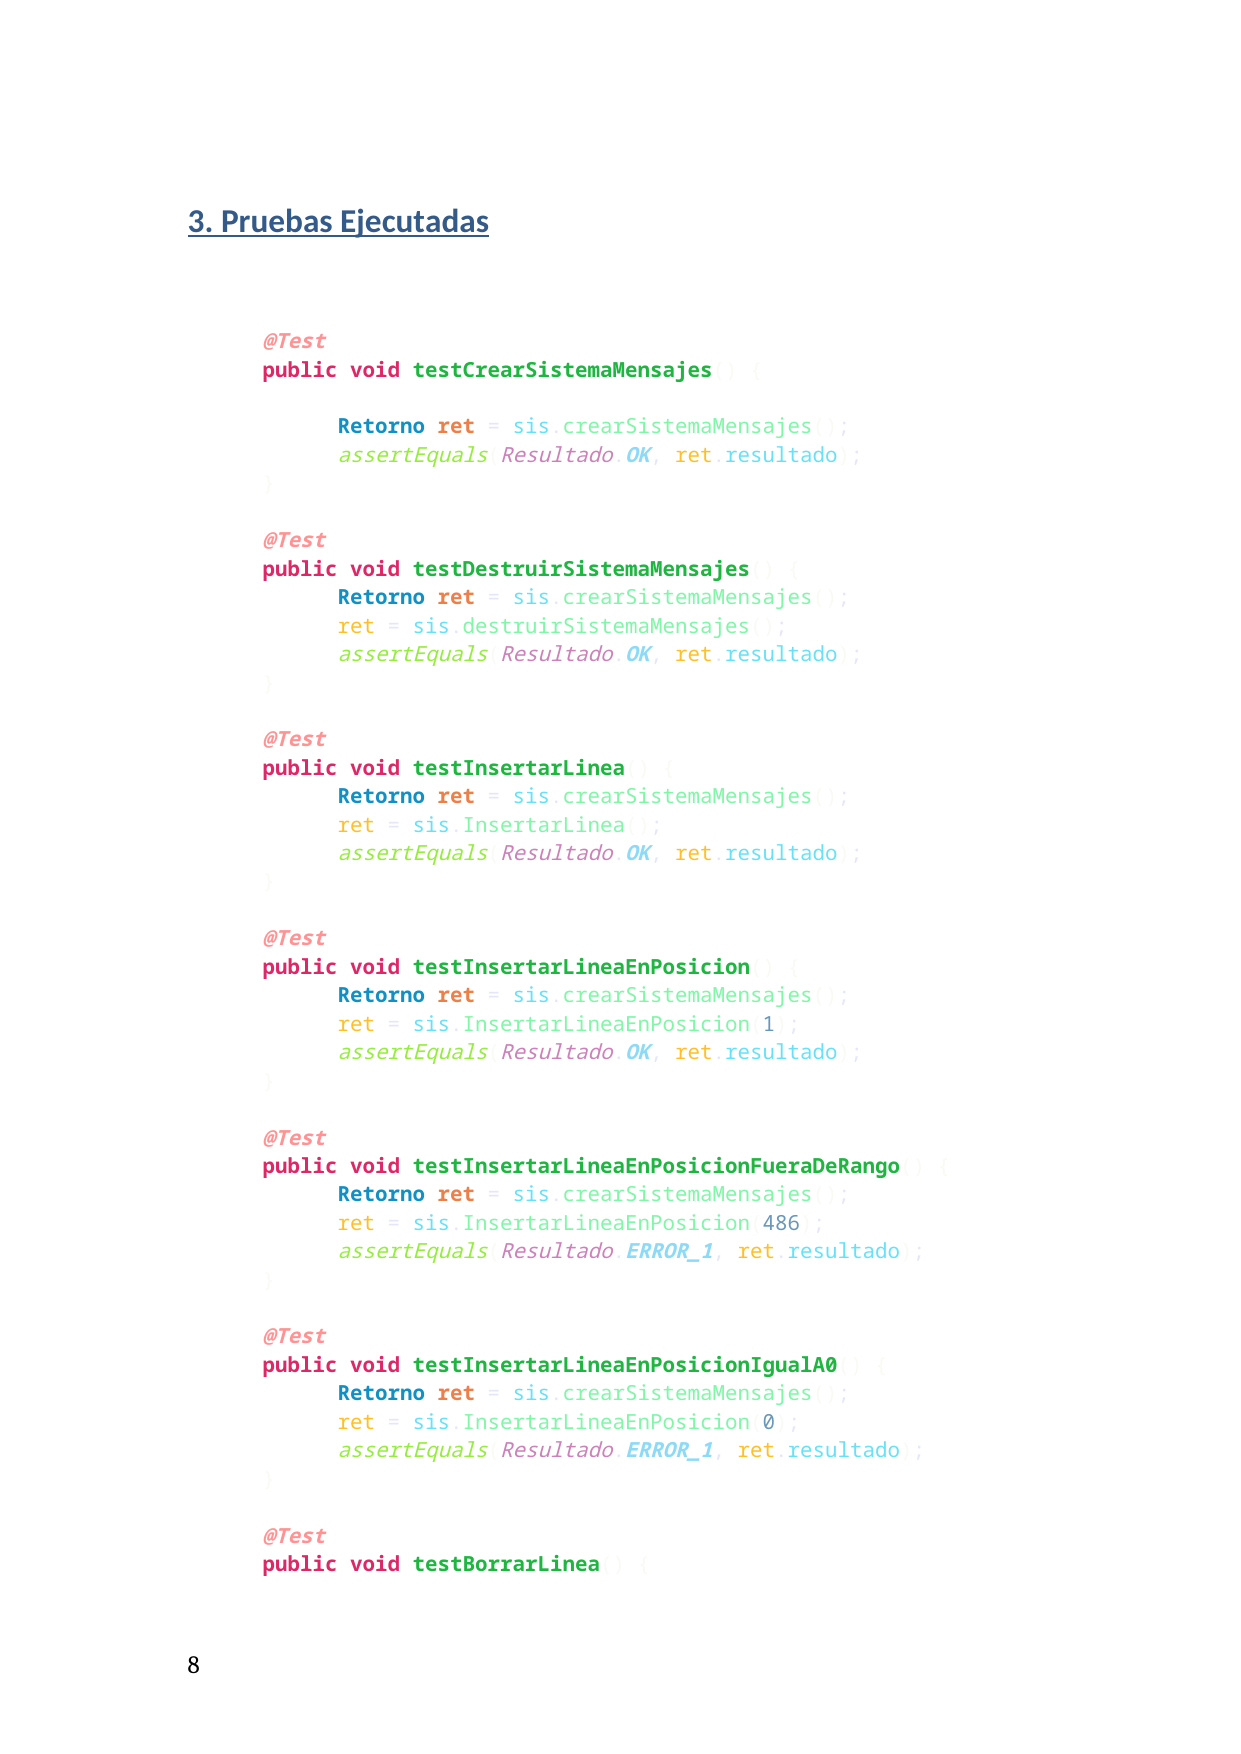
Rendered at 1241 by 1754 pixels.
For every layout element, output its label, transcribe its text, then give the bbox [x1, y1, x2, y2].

text Retorno ret = sis.crearSistemaMensajes(); [187, 781, 1053, 810]
text Retorno ret = sis.crearSistemaMensajes(); [187, 582, 1053, 611]
text } [187, 1464, 1053, 1492]
text @Test [187, 1123, 1053, 1151]
text } [187, 468, 1053, 497]
text ret = sis.InsertarLineaEnPosicion(1); [187, 1009, 1053, 1037]
text Retorno ret = sis.crearSistemaMensajes(); [187, 412, 1053, 440]
text assertEquals(Resultado.OK, ret.resultado); [187, 838, 1053, 867]
text } [187, 1265, 1053, 1293]
text public void testInsertarLinea() { [187, 753, 1053, 781]
text @Test [187, 724, 1053, 753]
text @Test [187, 326, 1053, 355]
text } [187, 668, 1053, 696]
text assertEquals(Resultado.ERROR_1, ret.resultado); [187, 1236, 1053, 1265]
text ret = sis.InsertarLinea(); [187, 810, 1053, 838]
text ret = sis.InsertarLineaEnPosicion(486); [187, 1208, 1053, 1236]
text @Test [187, 1521, 1053, 1549]
text Retorno ret = sis.crearSistemaMensajes(); [187, 980, 1053, 1009]
text @Test [187, 1322, 1053, 1350]
text assertEquals(Resultado.ERROR_1, ret.resultado); [187, 1435, 1053, 1464]
text public void testBorrarLinea() { [187, 1549, 1053, 1578]
text ret = sis.InsertarLineaEnPosicion(0); [187, 1407, 1053, 1435]
text public void testInsertarLineaEnPosicionFueraDeRango() { [187, 1151, 1053, 1179]
text public void testDestruirSistemaMensajes() { [187, 554, 1053, 582]
subtitle 3. Pruebas Ejecutadas [187, 200, 1053, 241]
text assertEquals(Resultado.OK, ret.resultado); [187, 440, 1053, 468]
text assertEquals(Resultado.OK, ret.resultado); [187, 639, 1053, 668]
text public void testInsertarLineaEnPosicionIgualA0() { [187, 1350, 1053, 1378]
text Retorno ret = sis.crearSistemaMensajes(); [187, 1378, 1053, 1407]
text Retorno ret = sis.crearSistemaMensajes(); [187, 1179, 1053, 1208]
text public void testCrearSistemaMensajes() { [187, 355, 1053, 383]
text } [187, 1066, 1053, 1094]
text public void testInsertarLineaEnPosicion() { [187, 952, 1053, 980]
text assertEquals(Resultado.OK, ret.resultado); [187, 1037, 1053, 1066]
text ret = sis.destruirSistemaMensajes(); [187, 611, 1053, 639]
text @Test [187, 923, 1053, 952]
text } [187, 867, 1053, 895]
text @Test [187, 525, 1053, 554]
